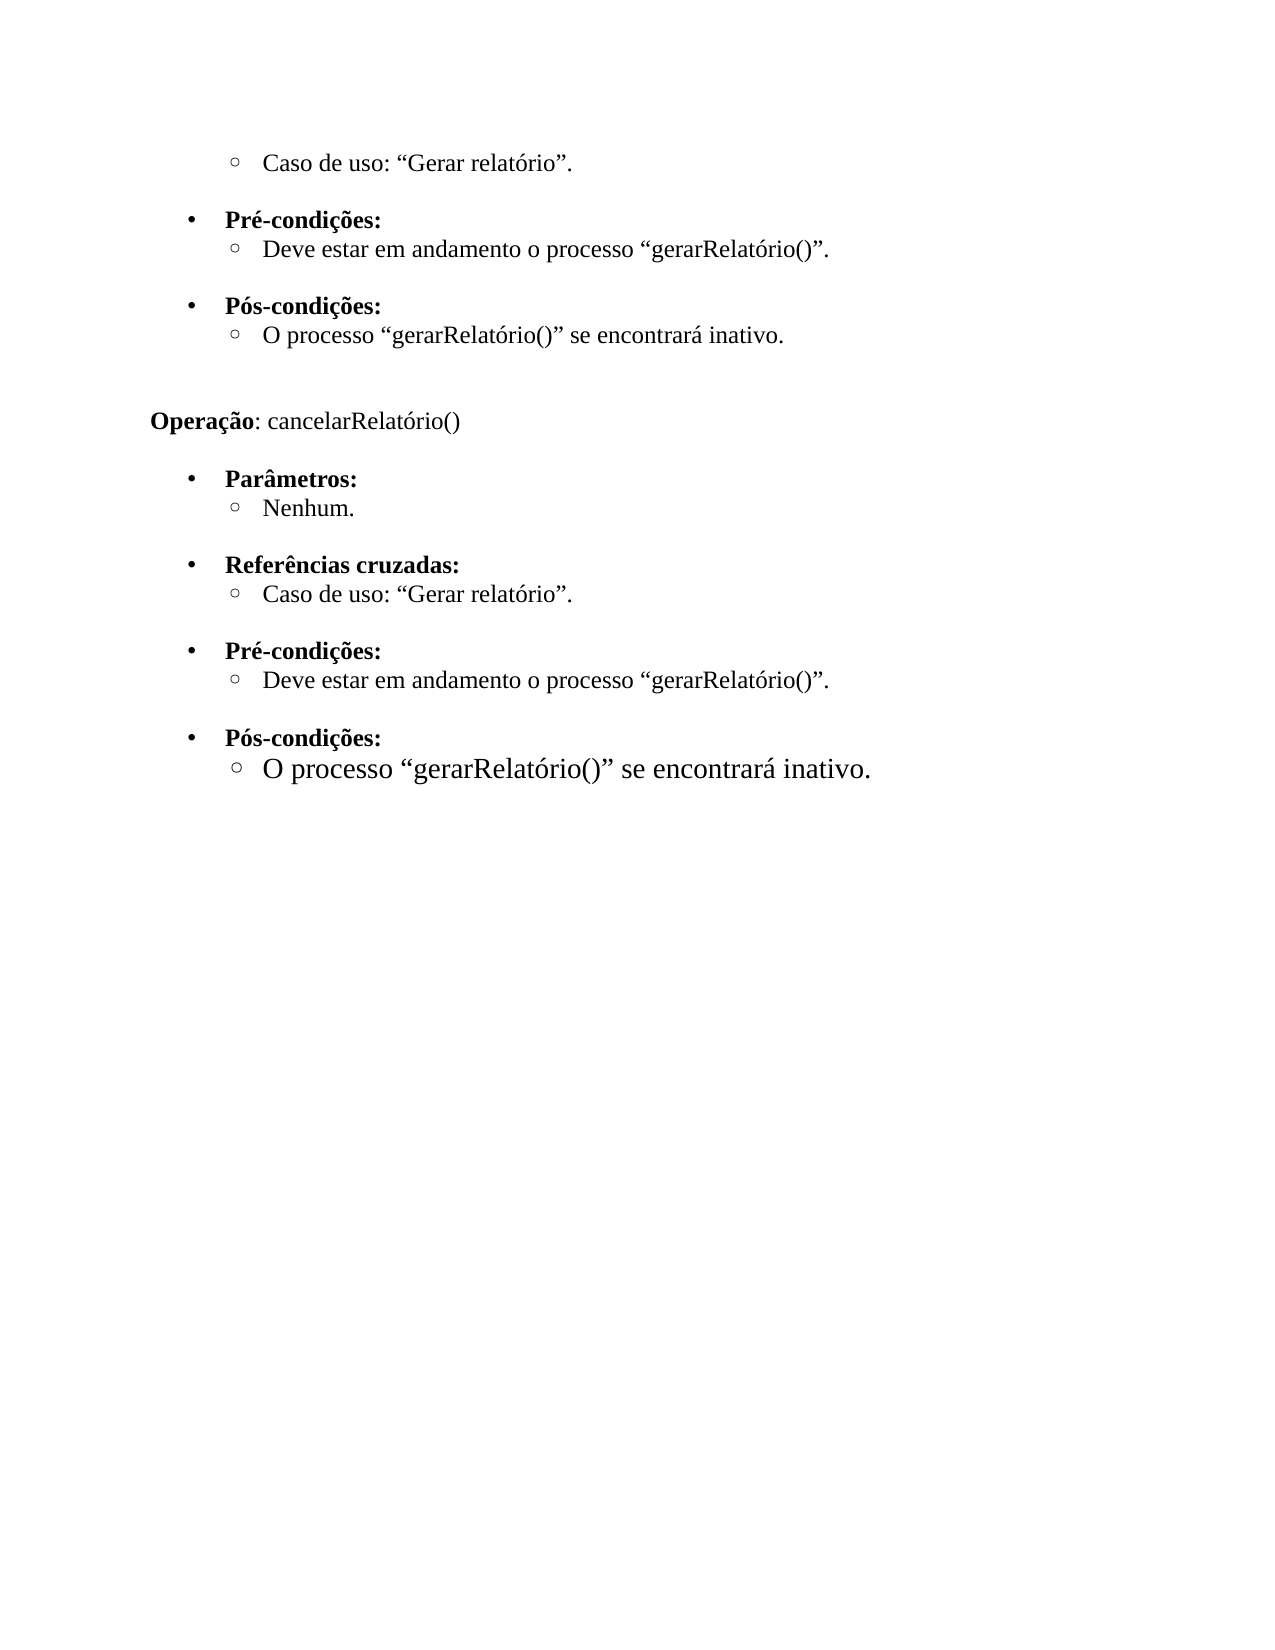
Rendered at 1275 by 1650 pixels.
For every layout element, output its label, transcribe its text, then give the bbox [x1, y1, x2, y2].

list Deve estar em andamento o processo “gerarRelatório()”. [225, 234, 1125, 263]
list Caso de uso: “Gerar relatório”. [225, 148, 1125, 176]
list Pós-condições: [187, 723, 1125, 751]
list Caso de uso: “Gerar relatório”. [225, 579, 1125, 608]
list Pós-condições: [187, 291, 1125, 320]
list Pré-condições: [187, 205, 1125, 234]
list Referências cruzadas: [187, 550, 1125, 579]
list O processo “gerarRelatório()” se encontrará inativo. [225, 751, 1125, 785]
list Deve estar em andamento o processo “gerarRelatório()”. [225, 665, 1125, 694]
text Operação: cancelarRelatório() [150, 406, 1125, 435]
list Pré-condições: [187, 636, 1125, 665]
list Nenhum. [225, 493, 1125, 521]
list Parâmetros: [187, 464, 1125, 493]
list O processo “gerarRelatório()” se encontrará inativo. [225, 320, 1125, 349]
